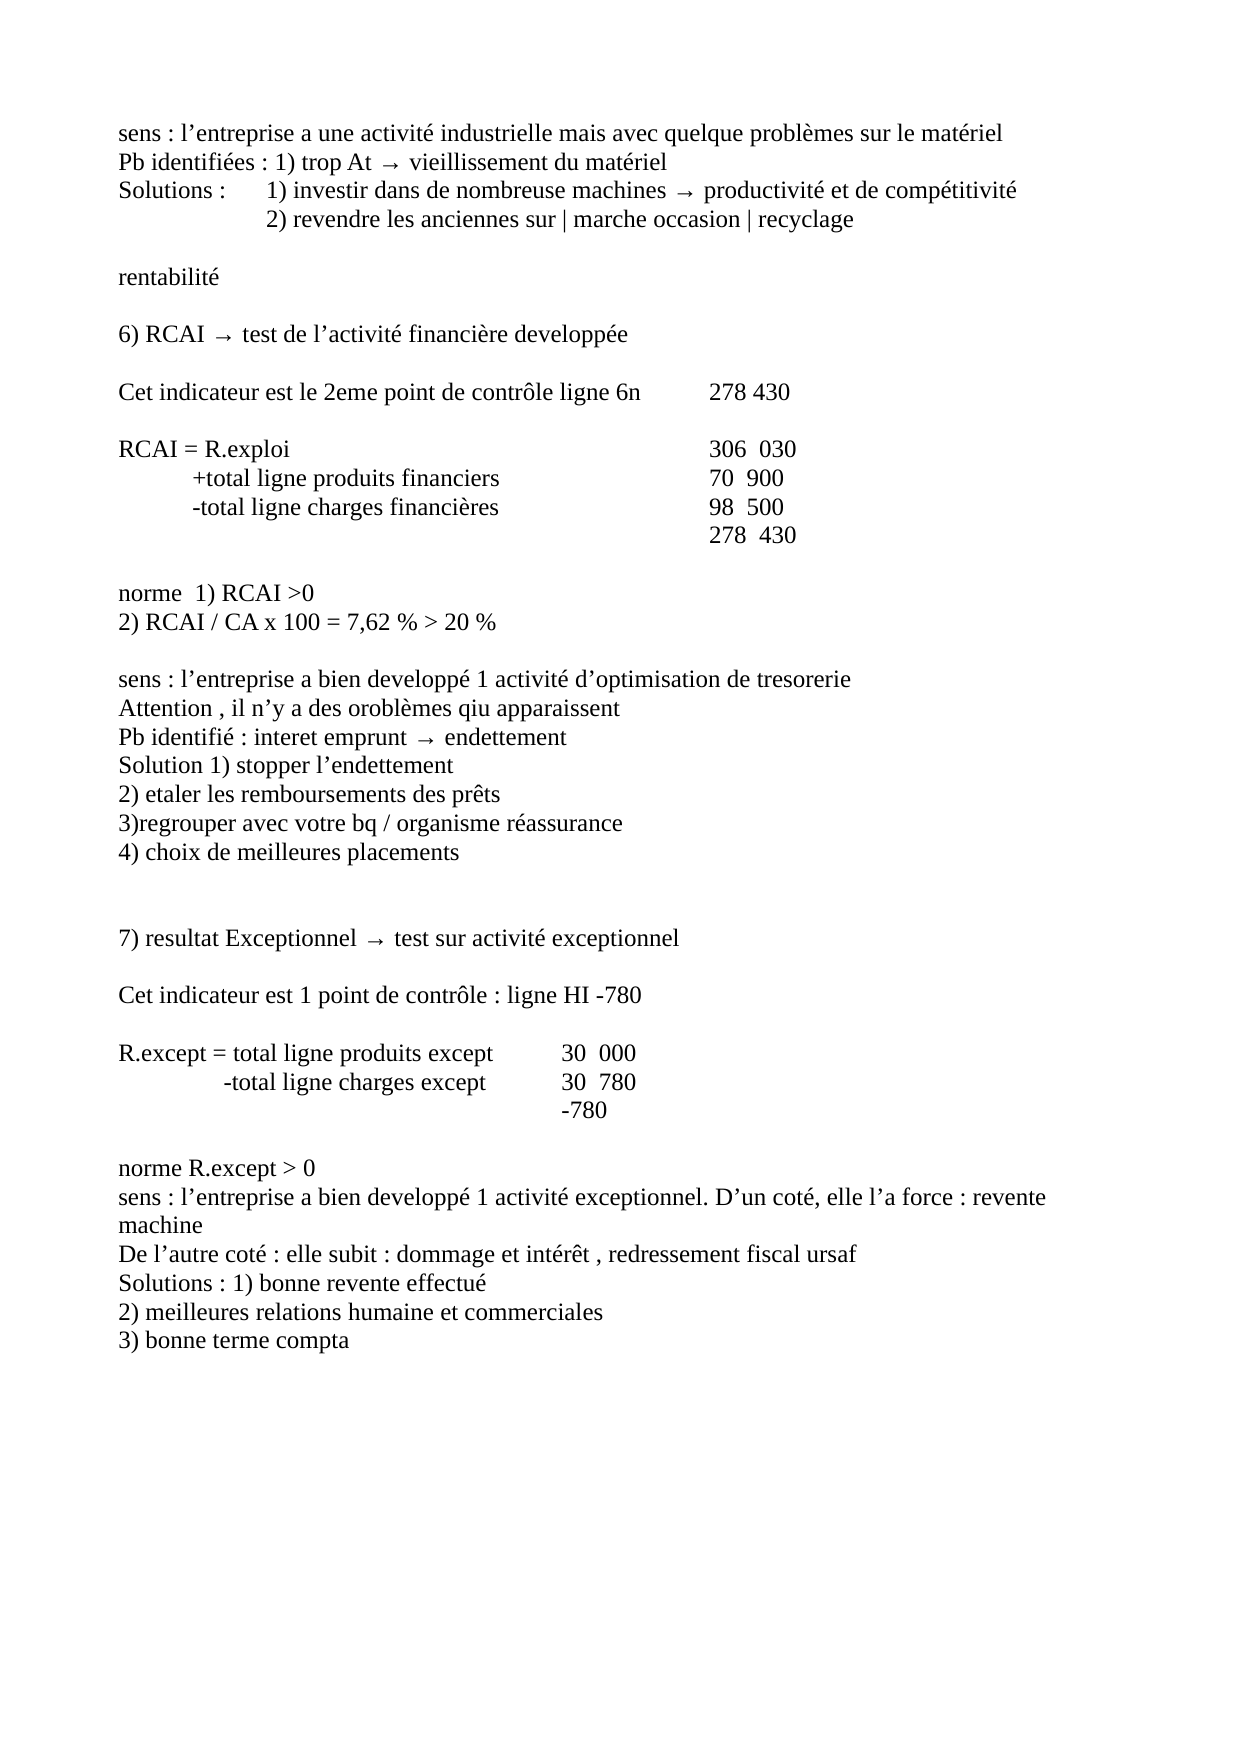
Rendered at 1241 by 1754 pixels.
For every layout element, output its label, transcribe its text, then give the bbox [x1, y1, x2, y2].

text rentabilité [118, 262, 1122, 291]
text Cet indicateur est 1 point de contrôle : ligne HI -780 [118, 981, 1122, 1009]
text Pb identifiées : 1) trop At → vieillissement du matériel [118, 147, 1122, 176]
text De l’autre coté : elle subit : dommage et intérêt , redressement fiscal ursaf [118, 1239, 1122, 1268]
text -total ligne charges financières 98 500 [118, 492, 1122, 521]
text Solutions : 1) bonne revente effectué [118, 1268, 1122, 1297]
text RCAI = R.exploi 306 030 [118, 434, 1122, 463]
text 2) etaler les remboursements des prêts [118, 779, 1122, 808]
text sens : l’entreprise a bien developpé 1 activité d’optimisation de tresorerie [118, 664, 1122, 693]
text Attention , il n’y a des oroblèmes qiu apparaissent [118, 693, 1122, 722]
text Cet indicateur est le 2eme point de contrôle ligne 6n 278 430 [118, 377, 1122, 406]
text sens : l’entreprise a une activité industrielle mais avec quelque problèmes sur le matériel [118, 118, 1122, 147]
text 2) RCAI / CA x 100 = 7,62 % > 20 % [118, 607, 1122, 636]
text Pb identifié : interet emprunt → endettement [118, 722, 1122, 751]
text 2) revendre les anciennes sur | marche occasion | recyclage [118, 204, 1122, 233]
text +total ligne produits financiers 70 900 [118, 463, 1122, 492]
text 278 430 [118, 521, 1122, 549]
text sens : l’entreprise a bien developpé 1 activité exceptionnel. D’un coté, elle l’a force : revente machine [118, 1182, 1122, 1239]
text 3) bonne terme compta [118, 1326, 1122, 1354]
text norme R.except > 0 [118, 1153, 1122, 1182]
text -total ligne charges except 30 780 [118, 1067, 1122, 1096]
text Solution 1) stopper l’endettement [118, 751, 1122, 779]
text -780 [118, 1096, 1122, 1124]
text 3)regrouper avec votre bq / organisme réassurance [118, 808, 1122, 837]
text norme 1) RCAI >0 [118, 578, 1122, 607]
text R.except = total ligne produits except 30 000 [118, 1038, 1122, 1067]
text 7) resultat Exceptionnel → test sur activité exceptionnel [118, 923, 1122, 952]
text 2) meilleures relations humaine et commerciales [118, 1297, 1122, 1326]
text 6) RCAI → test de l’activité financière developpée [118, 319, 1122, 348]
text 4) choix de meilleures placements [118, 837, 1122, 866]
text Solutions : 1) investir dans de nombreuse machines → productivité et de compétitivité [118, 176, 1122, 204]
